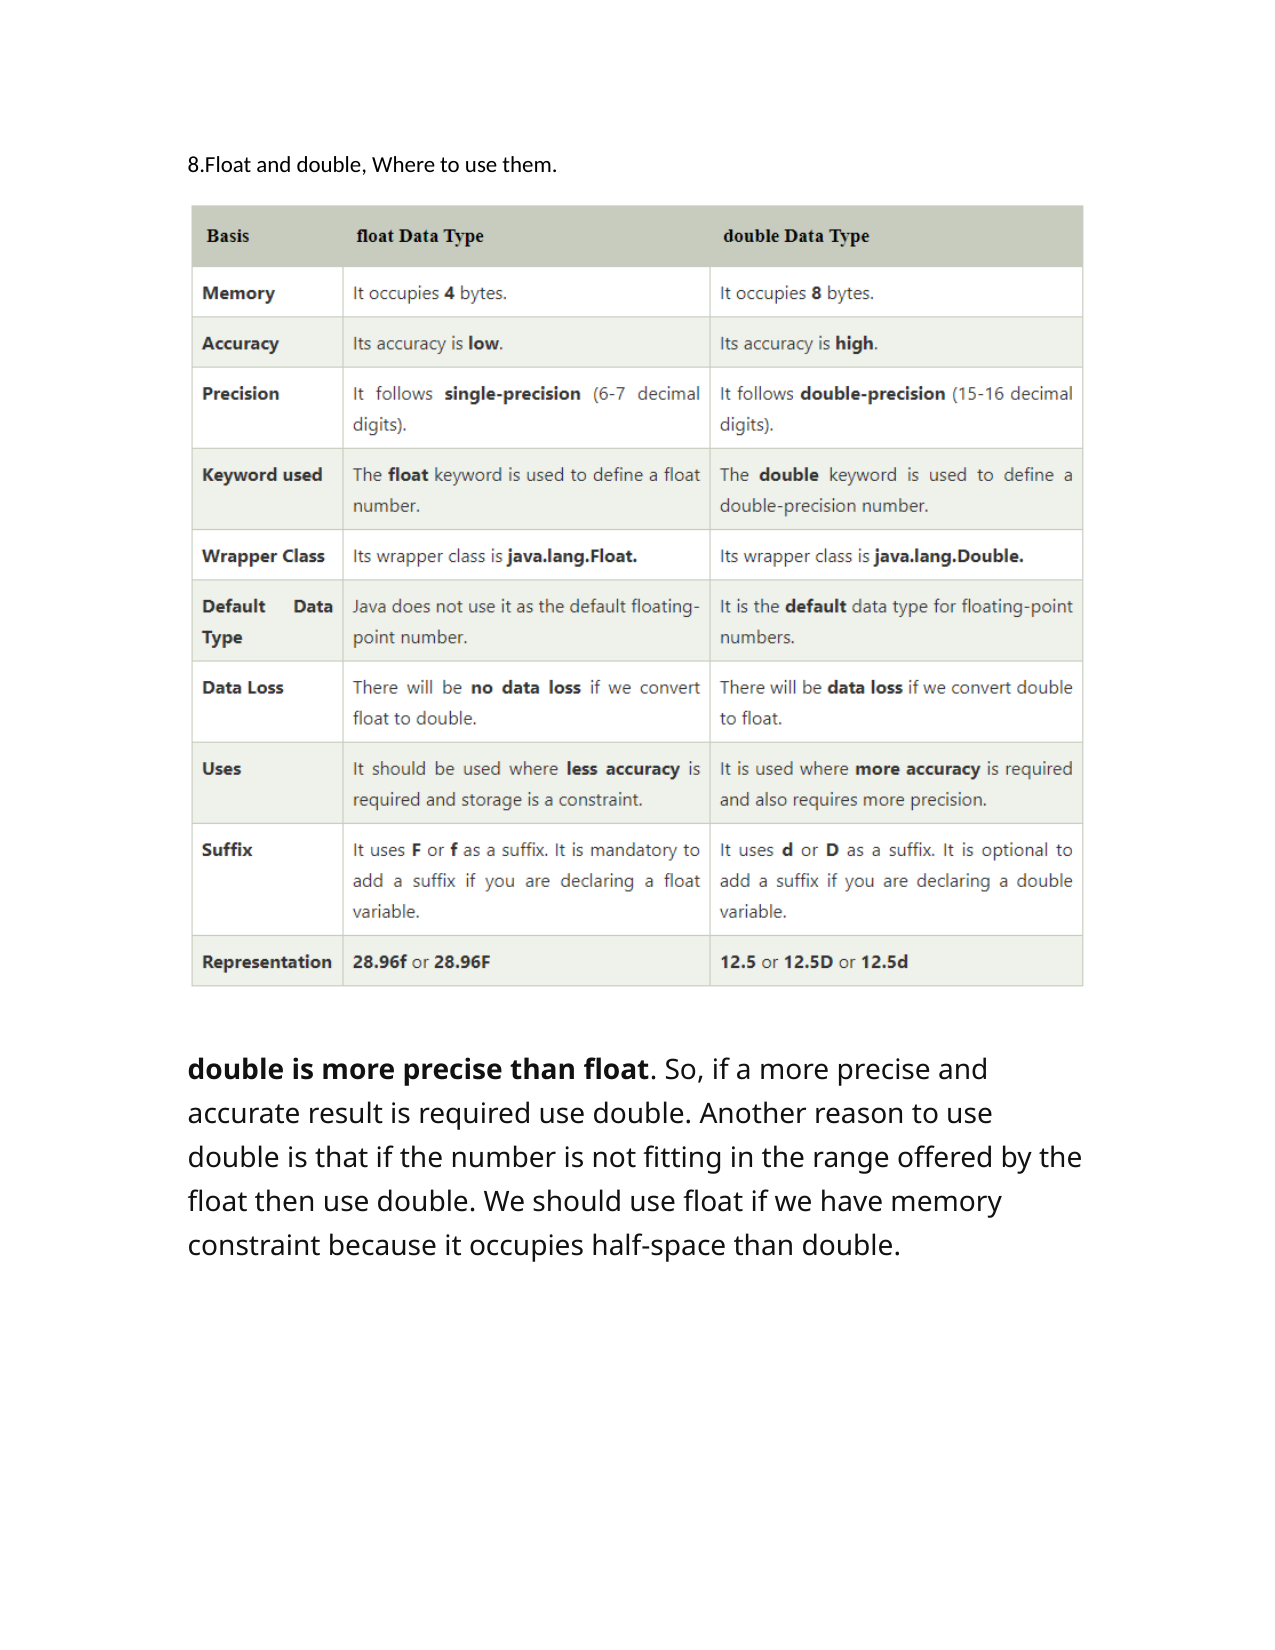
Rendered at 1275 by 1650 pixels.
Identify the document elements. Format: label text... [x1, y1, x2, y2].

text 8.Float and double, Where to use them. [187, 150, 1087, 178]
text double is more precise than float. So, if a more precise and accurate result is required use double. Another reason to use double is that if the number is not fitting in the range offered by the float then use double. We should use float if we have memory constraint because it occupies half-space than double. [187, 1049, 1087, 1264]
picture [187, 203, 1088, 991]
